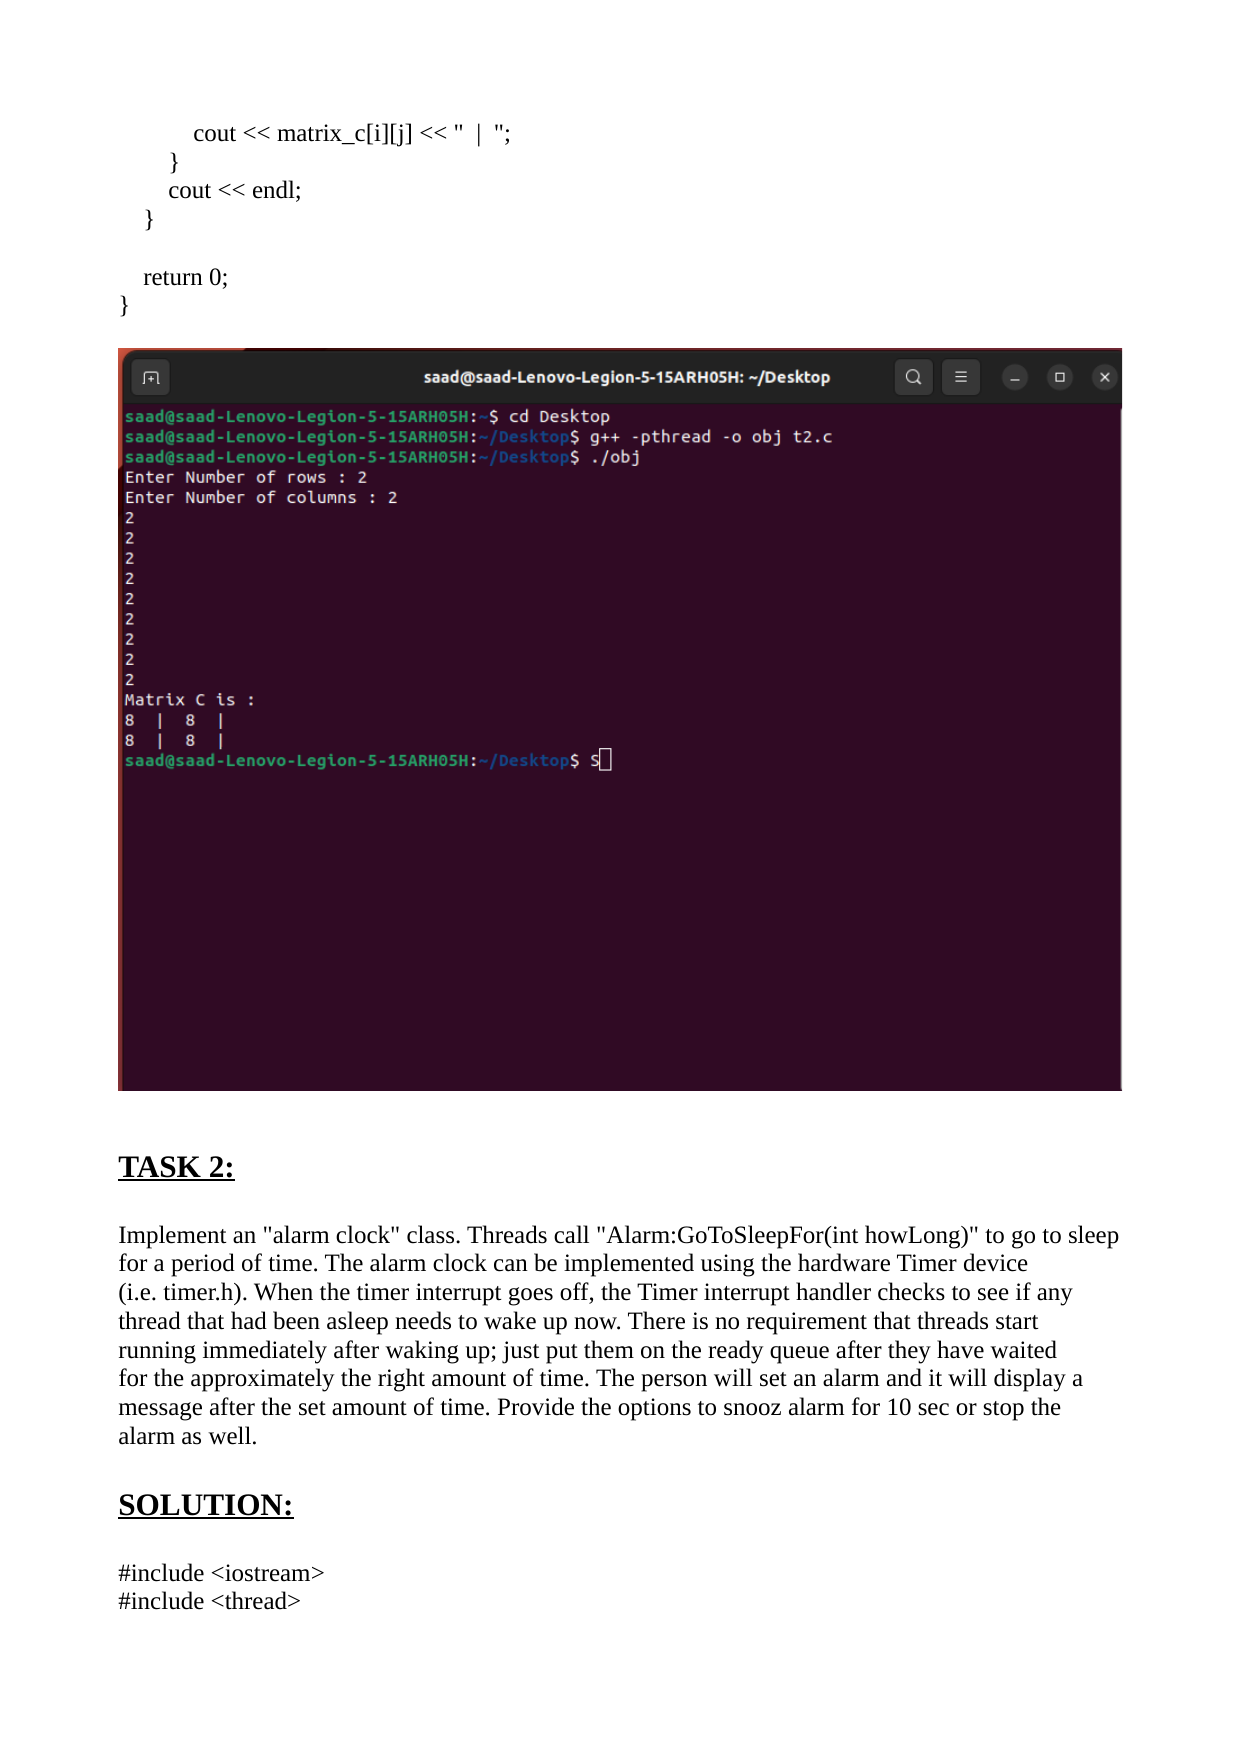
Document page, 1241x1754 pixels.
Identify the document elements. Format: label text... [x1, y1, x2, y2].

text thread that had been asleep needs to wake up now. There is no requirement that threads start [118, 1306, 1122, 1335]
text cout << matrix_c[i][j] << " | "; [118, 118, 1122, 147]
text return 0; [118, 262, 1122, 291]
text SOLUTION: [118, 1486, 1122, 1522]
text TASK 2: [118, 1148, 1122, 1184]
text } [118, 204, 1122, 233]
text message after the set amount of time. Provide the options to snooz alarm for 10 sec or stop the [118, 1392, 1122, 1421]
text for the approximately the right amount of time. The person will set an alarm and it will display a [118, 1363, 1122, 1392]
text alarm as well. [118, 1421, 1122, 1450]
text #include <iostream> [118, 1558, 1122, 1586]
text #include <thread> [118, 1586, 1122, 1615]
text } [118, 147, 1122, 176]
text cout << endl; [118, 176, 1122, 204]
text (i.e. timer.h). When the timer interrupt goes off, the Timer interrupt handler checks to see if any [118, 1277, 1122, 1306]
text Implement an "alarm clock" class. Threads call "Alarm:GoToSleepFor(int howLong)" to go to sleep [118, 1220, 1122, 1248]
text } [118, 291, 1122, 319]
text for a period of time. The alarm clock can be implemented using the hardware Timer device [118, 1248, 1122, 1277]
text running immediately after waking up; just put them on the ready queue after they have waited [118, 1335, 1122, 1363]
picture [118, 348, 1123, 1091]
